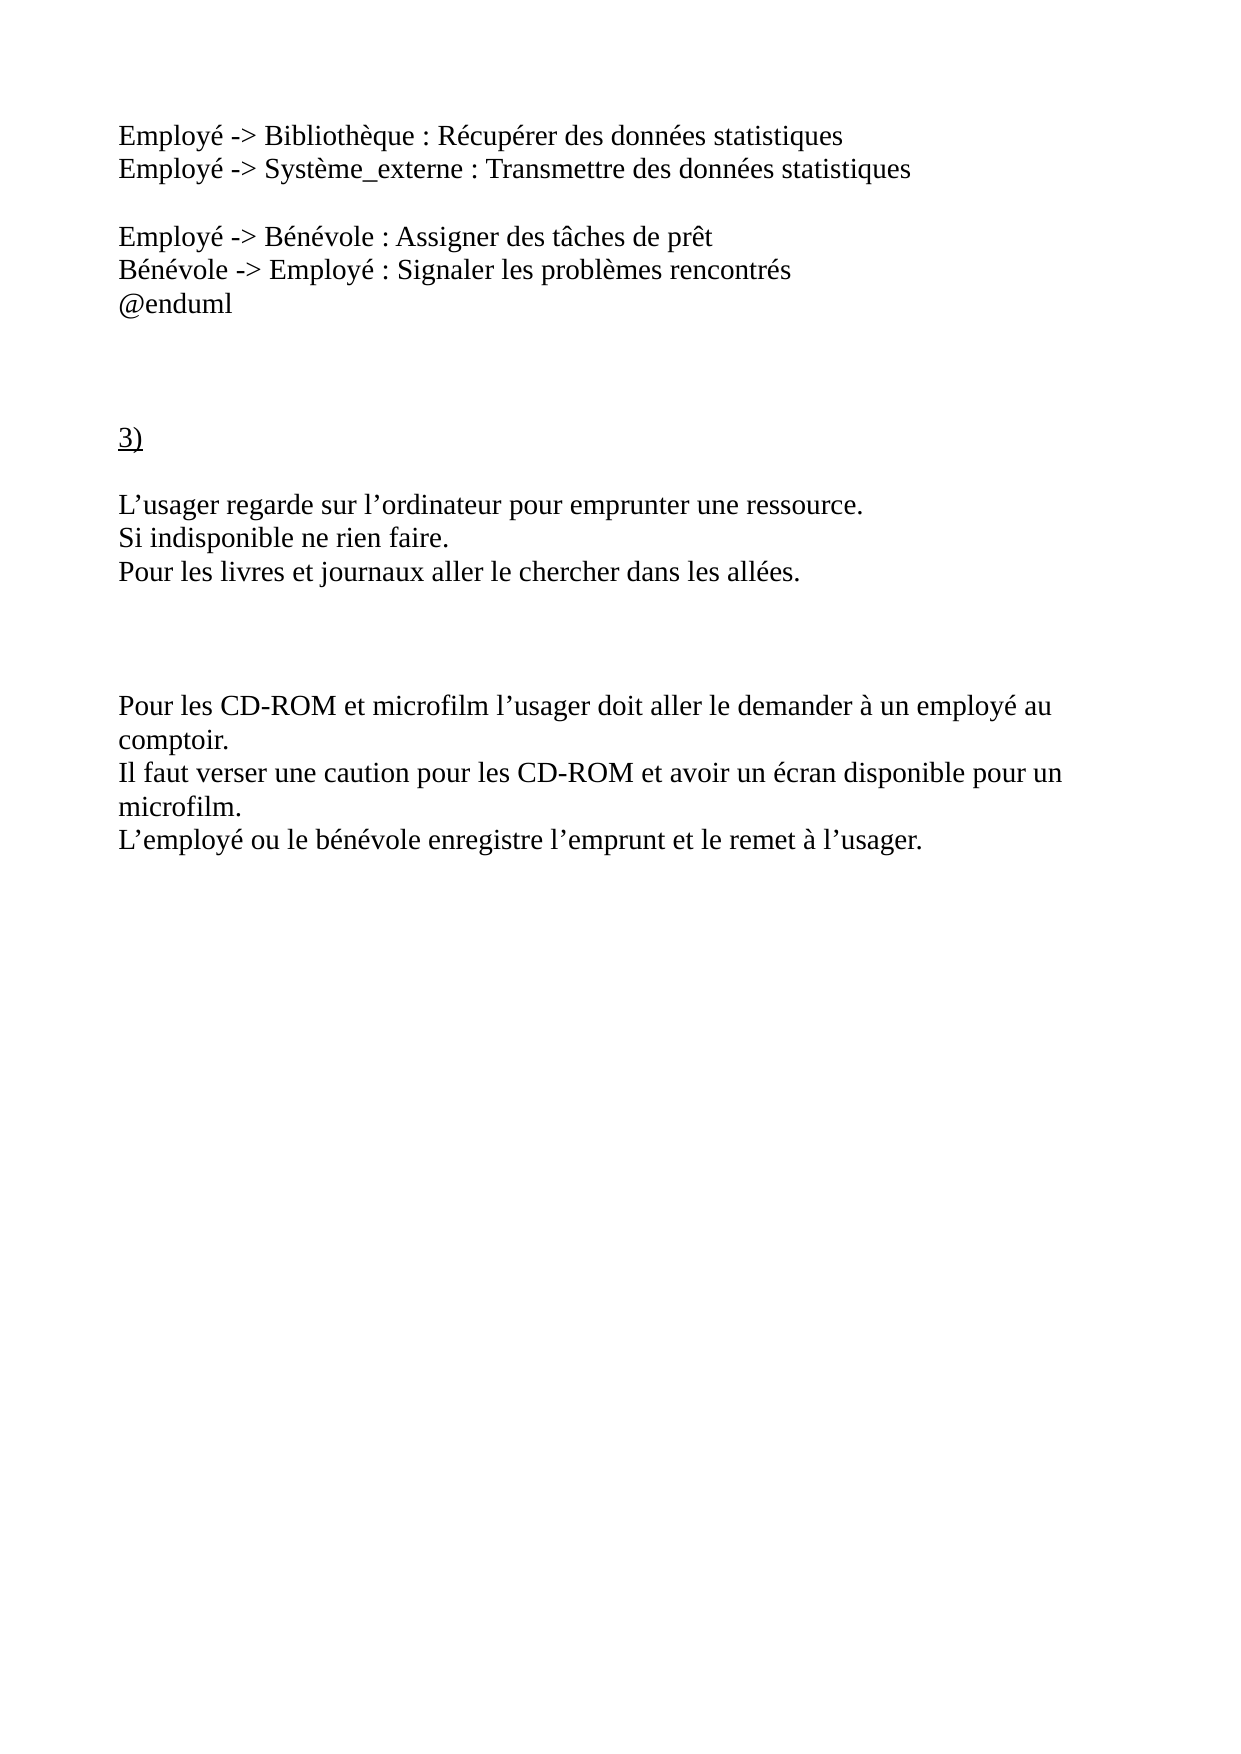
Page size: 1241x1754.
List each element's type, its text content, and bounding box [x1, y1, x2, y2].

text Employé -> Bibliothèque : Récupérer des données statistiques [118, 118, 1122, 152]
text Pour les CD-ROM et microfilm l’usager doit aller le demander à un employé au comptoir. [118, 688, 1122, 755]
text L’usager regarde sur l’ordinateur pour emprunter une ressource. [118, 487, 1122, 521]
text 3) [118, 420, 1122, 453]
text Bénévole -> Employé : Signaler les problèmes rencontrés [118, 252, 1122, 286]
text Employé -> Bénévole : Assigner des tâches de prêt [118, 219, 1122, 252]
text L’employé ou le bénévole enregistre l’emprunt et le remet à l’usager. [118, 822, 1122, 856]
text Si indisponible ne rien faire. [118, 521, 1122, 554]
text Pour les livres et journaux aller le chercher dans les allées. [118, 554, 1122, 588]
text Il faut verser une caution pour les CD-ROM et avoir un écran disponible pour un microfilm. [118, 755, 1122, 822]
text @enduml [118, 286, 1122, 319]
text Employé -> Système_externe : Transmettre des données statistiques [118, 152, 1122, 185]
